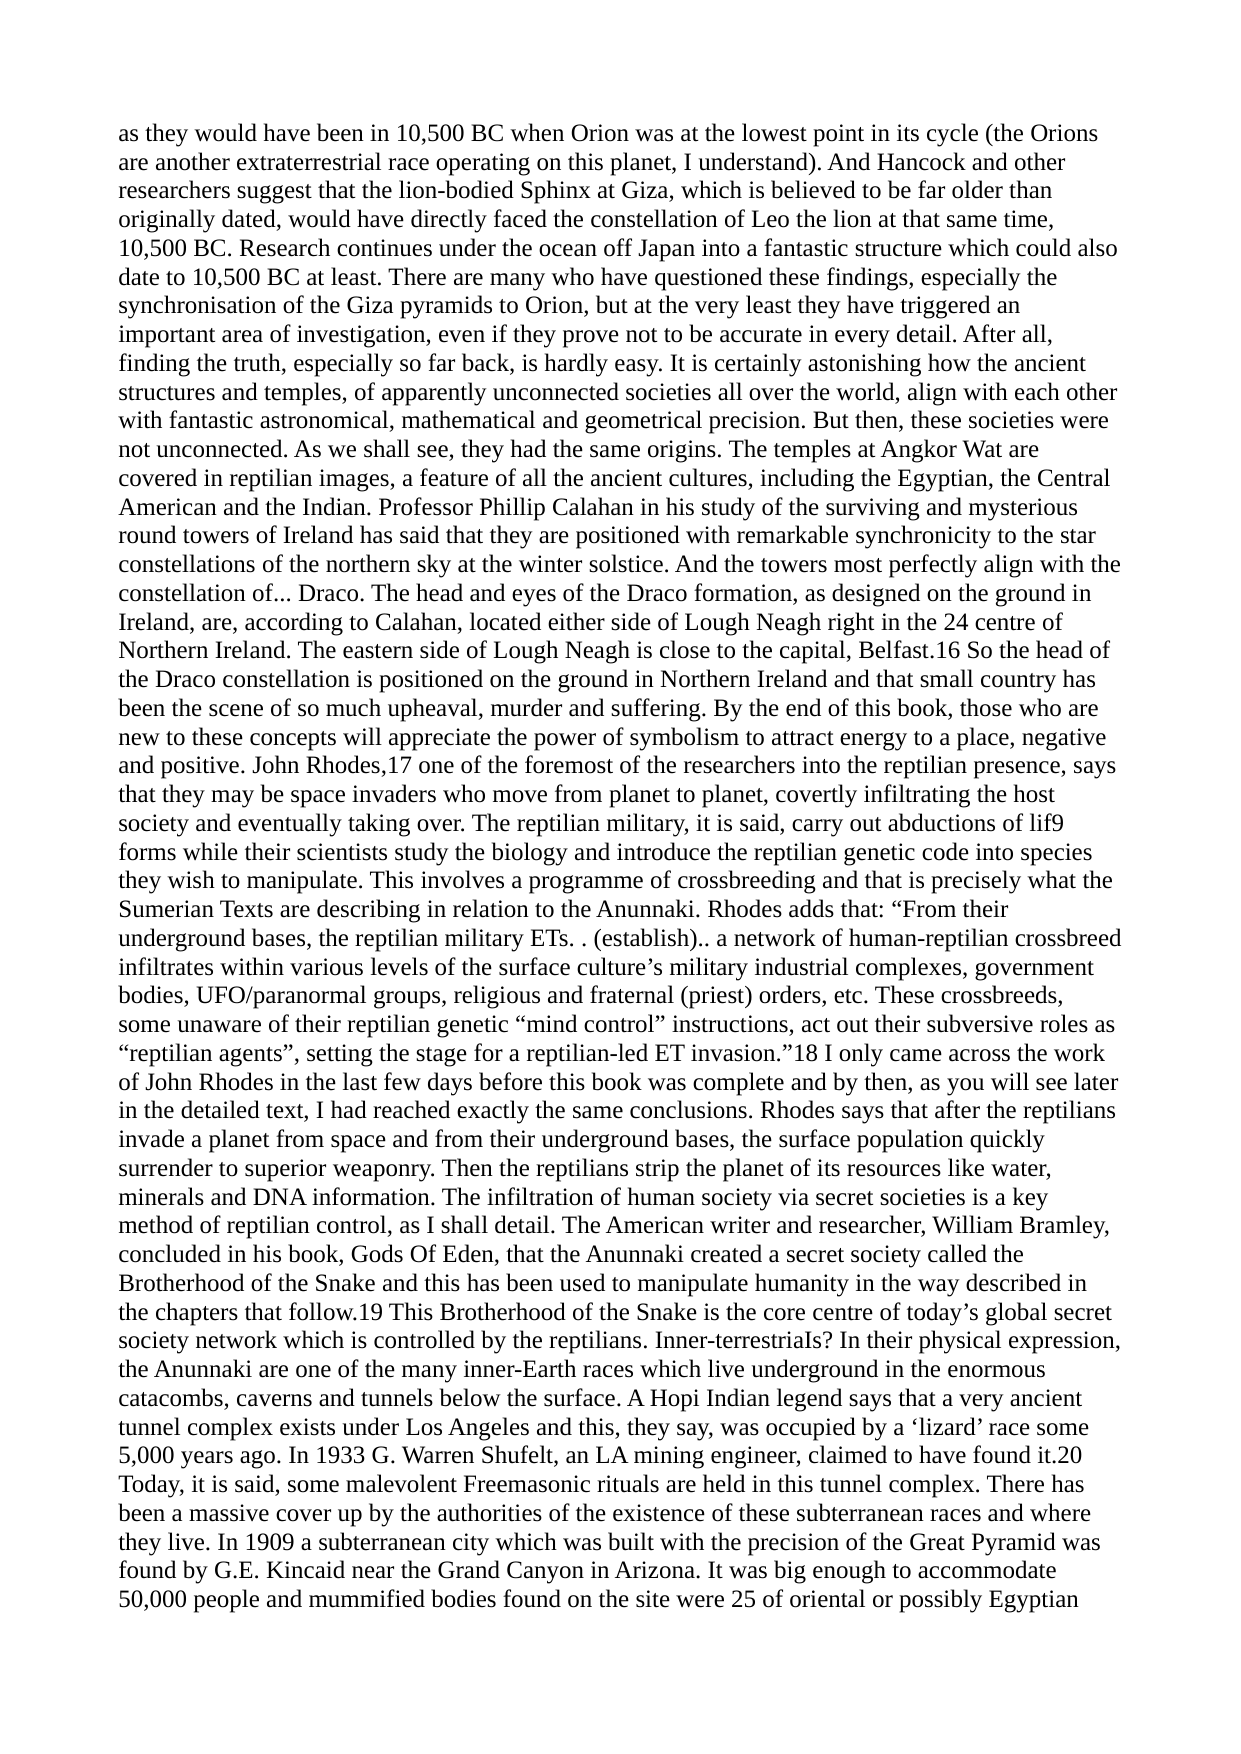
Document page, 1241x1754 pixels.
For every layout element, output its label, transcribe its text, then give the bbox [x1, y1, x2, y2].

text as they would have been in 10,500 BC when Orion was at the lowest point in its cycle (the Orions are another extraterrestrial race operating on this planet, I understand). And Hancock and other researchers suggest that the lion-bodied Sphinx at Giza, which is believed to be far older than originally dated, would have directly faced the constellation of Leo the lion at that same time, 10,500 BC. Research continues under the ocean off Japan into a fantastic structure which could also date to 10,500 BC at least. There are many who have questioned these findings, especially the synchronisation of the Giza pyramids to Orion, but at the very least they have triggered an important area of investigation, even if they prove not to be accurate in every detail. After all, finding the truth, especially so far back, is hardly easy. It is certainly astonishing how the ancient structures and temples, of apparently unconnected societies all over the world, align with each other with fantastic astronomical, mathematical and geometrical precision. But then, these societies were not unconnected. As we shall see, they had the same origins. The temples at Angkor Wat are covered in reptilian images, a feature of all the ancient cultures, including the Egyptian, the Central American and the Indian. Professor Phillip Calahan in his study of the surviving and mysterious round towers of Ireland has said that they are positioned with remarkable synchronicity to the star constellations of the northern sky at the winter solstice. And the towers most perfectly align with the constellation of... Draco. The head and eyes of the Draco formation, as designed on the ground in Ireland, are, according to Calahan, located either side of Lough Neagh right in the 24 centre of Northern Ireland. The eastern side of Lough Neagh is close to the capital, Belfast.16 So the head of the Draco constellation is positioned on the ground in Northern Ireland and that small country has been the scene of so much upheaval, murder and suffering. By the end of this book, those who are new to these concepts will appreciate the power of symbolism to attract energy to a place, negative and positive. John Rhodes,17 one of the foremost of the researchers into the reptilian presence, says that they may be space invaders who move from planet to planet, covertly infiltrating the host society and eventually taking over. The reptilian military, it is said, carry out abductions of lif9 forms while their scientists study the biology and introduce the reptilian genetic code into species they wish to manipulate. This involves a programme of crossbreeding and that is precisely what the Sumerian Texts are describing in relation to the Anunnaki. Rhodes adds that: “From their underground bases, the reptilian military ETs. . (establish).. a network of human-reptilian crossbreed infiltrates within various levels of the surface culture’s military industrial complexes, government bodies, UFO/paranormal groups, religious and fraternal (priest) orders, etc. These crossbreeds, some unaware of their reptilian genetic “mind control” instructions, act out their subversive roles as “reptilian agents”, setting the stage for a reptilian-led ET invasion.”18 I only came across the work of John Rhodes in the last few days before this book was complete and by then, as you will see later in the detailed text, I had reached exactly the same conclusions. Rhodes says that after the reptilians invade a planet from space and from their underground bases, the surface population quickly surrender to superior weaponry. Then the reptilians strip the planet of its resources like water, minerals and DNA information. The infiltration of human society via secret societies is a key method of reptilian control, as I shall detail. The American writer and researcher, William Bramley, concluded in his book, Gods Of Eden, that the Anunnaki created a secret society called the Brotherhood of the Snake and this has been used to manipulate humanity in the way described in the chapters that follow.19 This Brotherhood of the Snake is the core centre of today’s global secret society network which is controlled by the reptilians. Inner-terrestriaIs? In their physical expression, the Anunnaki are one of the many inner-Earth races which live underground in the enormous catacombs, caverns and tunnels below the surface. A Hopi Indian legend says that a very ancient tunnel complex exists under Los Angeles and this, they say, was occupied by a ‘lizard’ race some 5,000 years ago. In 1933 G. Warren Shufelt, an LA mining engineer, claimed to have found it.20 Today, it is said, some malevolent Freemasonic rituals are held in this tunnel complex. There has been a massive cover up by the authorities of the existence of these subterranean races and where they live. In 1909 a subterranean city which was built with the precision of the Great Pyramid was found by G.E. Kincaid near the Grand Canyon in Arizona. It was big enough to accommodate 50,000 people and mummified bodies found on the site were 25 of oriental or possibly Egyptian [118, 118, 1122, 1613]
